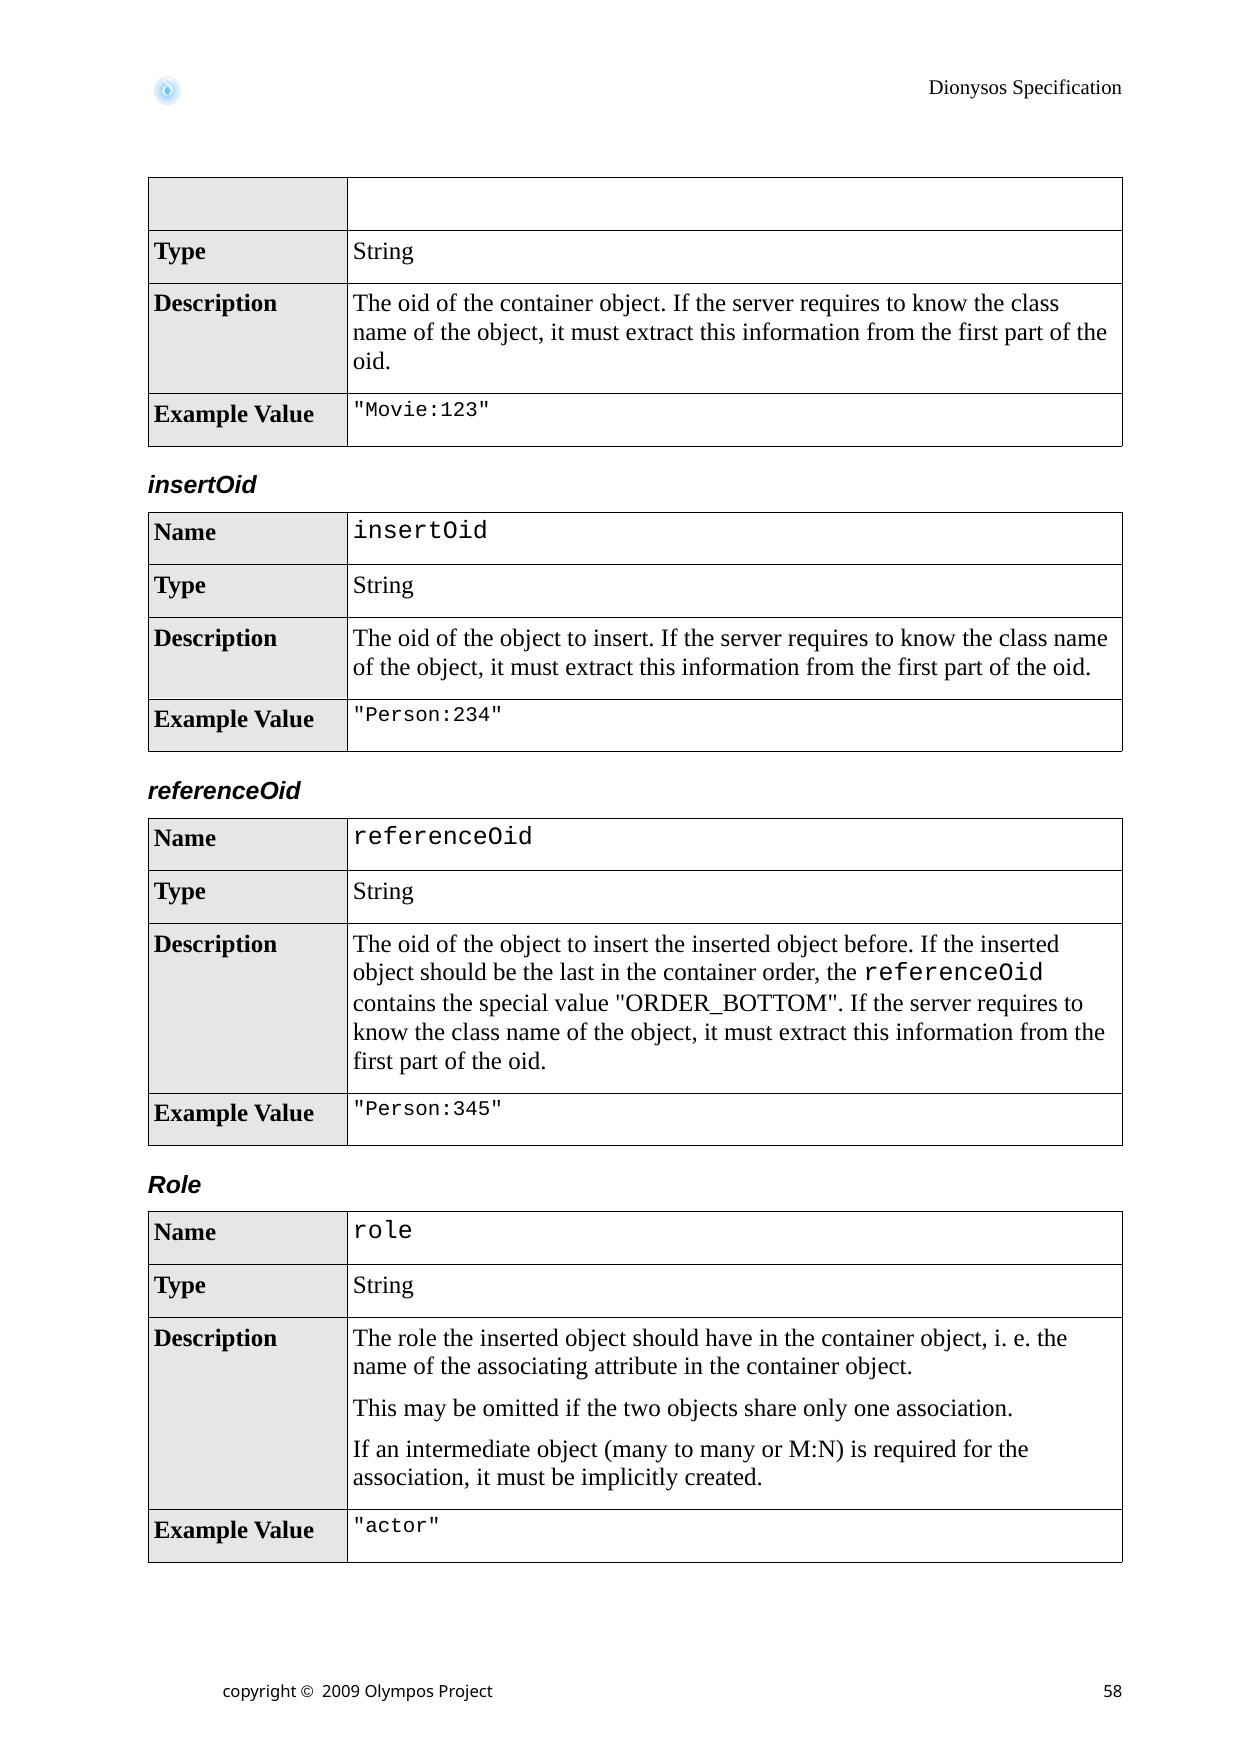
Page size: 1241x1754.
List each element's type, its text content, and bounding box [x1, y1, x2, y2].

table_cell Description [149, 924, 347, 1093]
table_cell The oid of the object to insert. If the server requires to know the class name of the object, it must extract this information from the first part of the oid. [348, 618, 1122, 698]
table_cell Description [149, 618, 347, 698]
table_cell String [348, 231, 1122, 283]
table_header Name [149, 819, 347, 870]
text referenceOid [148, 776, 1122, 805]
table_header insertOid [348, 513, 1122, 564]
table_header referenceOid [348, 819, 1122, 870]
table_cell The oid of the container object. If the server requires to know the class name of the object, it must extract this information from the first part of the oid. [348, 284, 1122, 393]
table_cell Example Value [149, 1094, 347, 1145]
table_header Name [149, 513, 347, 564]
table_header [348, 178, 1122, 230]
table_header [149, 178, 347, 230]
table_cell Example Value [149, 700, 347, 751]
table_cell Type [149, 565, 347, 617]
table_cell Type [149, 231, 347, 283]
table_cell The oid of the object to insert the inserted object before. If the inserted object should be the last in the container order, the referenceOid contains the special value "ORDER_BOTTOM". If the server requires to know the class name of the object, it must extract this information from the first part of the oid. [348, 924, 1122, 1093]
table_cell Type [149, 1265, 347, 1317]
table_cell String [348, 565, 1122, 617]
table_cell String [348, 1265, 1122, 1317]
table_cell Example Value [149, 394, 347, 446]
table_cell Type [149, 871, 347, 923]
table_cell "Person:234" [348, 700, 1122, 751]
table_cell String [348, 871, 1122, 923]
picture [152, 75, 184, 106]
table_cell "Movie:123" [348, 394, 1122, 446]
table_header role [348, 1212, 1122, 1264]
table_cell Example Value [149, 1510, 347, 1562]
table_header Name [149, 1212, 347, 1264]
table_cell Description [149, 1318, 347, 1509]
table_cell "actor" [348, 1510, 1122, 1562]
text Role [148, 1170, 1122, 1199]
table_cell "Person:345" [348, 1094, 1122, 1145]
table_cell Description [149, 284, 347, 393]
text insertOid [148, 471, 1122, 499]
table_cell The role the inserted object should have in the container object, i. e. the name of the associating attribute in the container object. This may be omitted if the two objects share only one association. If an intermediate object (many to many or M:N) is required for the association, it must be implicitly created. [348, 1318, 1122, 1509]
